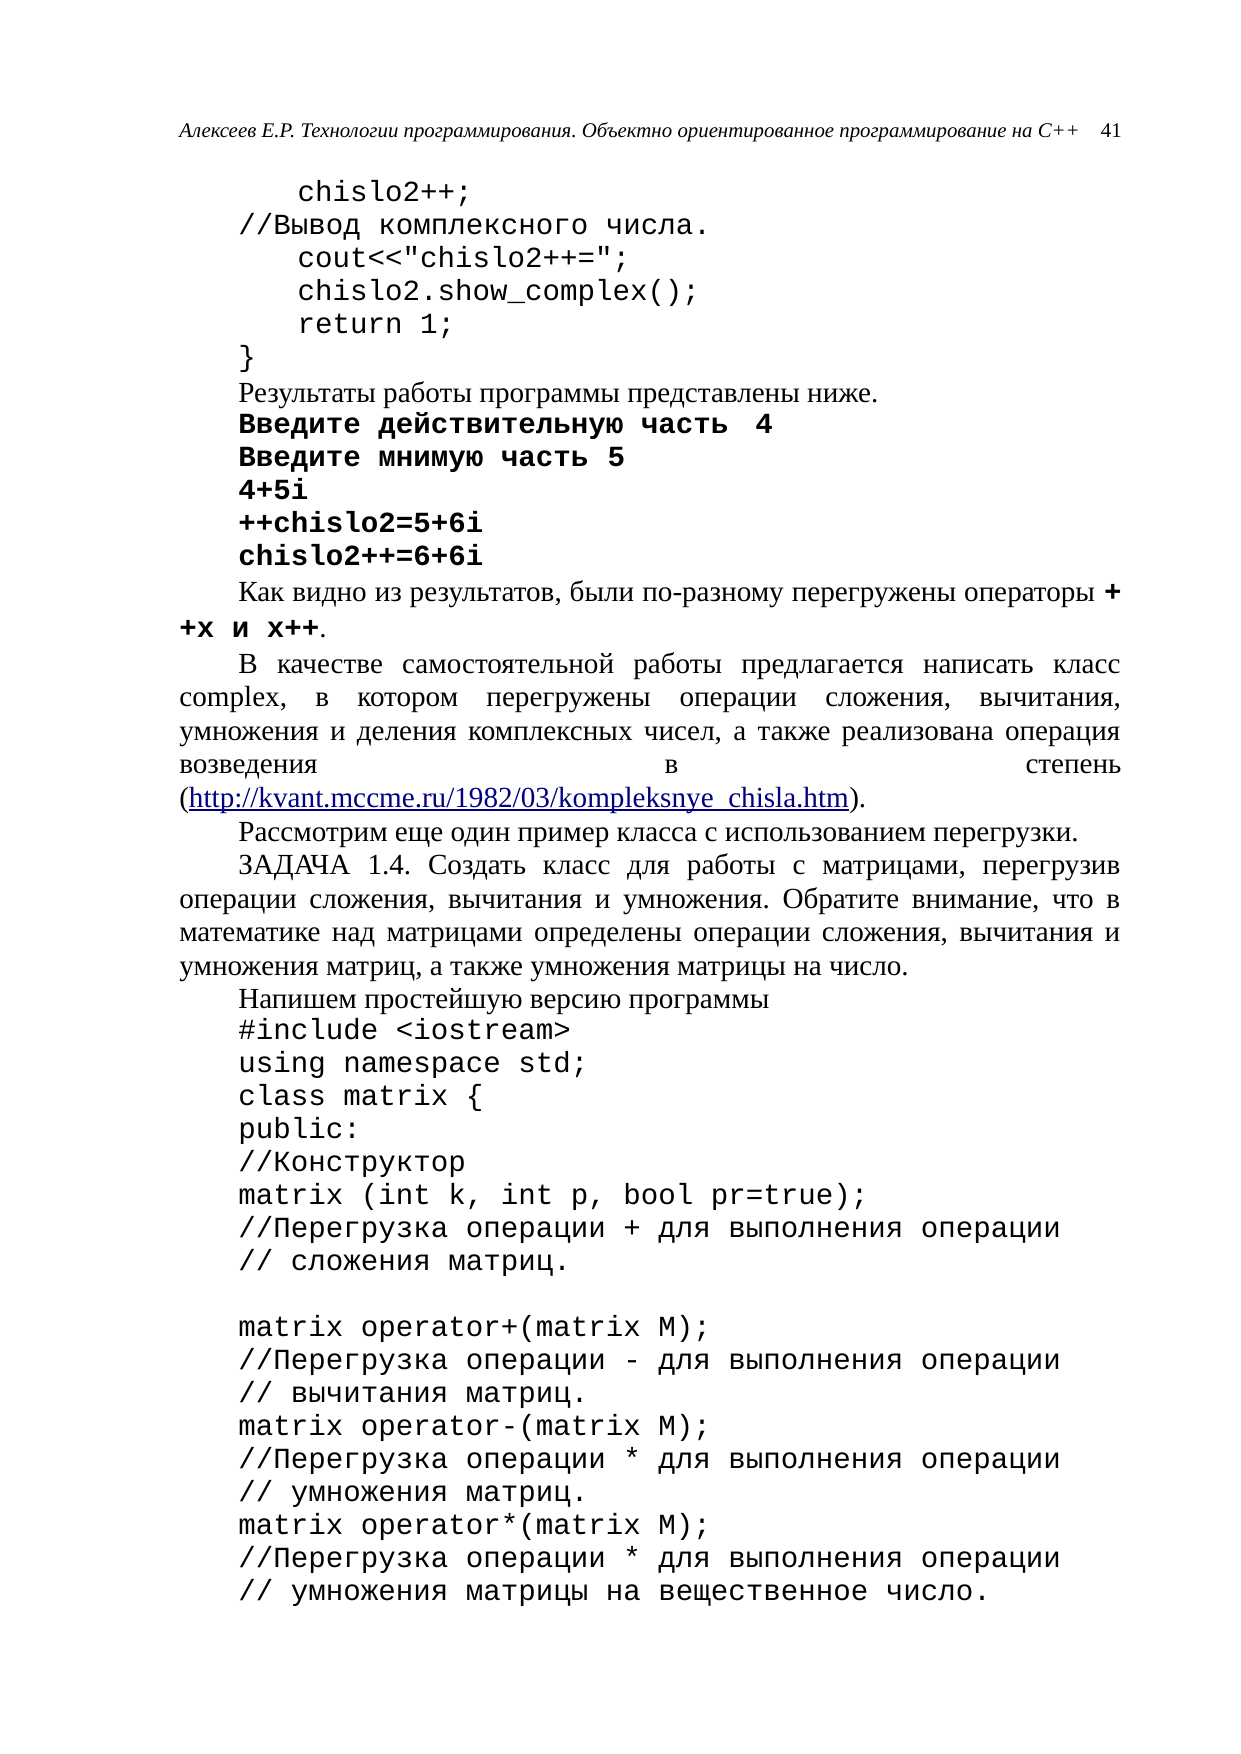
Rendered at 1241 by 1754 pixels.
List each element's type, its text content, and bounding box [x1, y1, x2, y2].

text Введите действительную часть 4 [238, 409, 1121, 442]
text chislo2++=6+6i [238, 541, 1121, 574]
text class matrix { [238, 1081, 1121, 1114]
text ЗАДАЧА 1.4. Создать класс для работы с матрицами, перегрузив операции сложения, вычитания и умножения. Обратите внимание, что в математике над матрицами определены операции сложения, вычитания и умножения матриц, а также умножения матрицы на число. [179, 847, 1121, 981]
text matrix operator+(matrix M); [238, 1312, 1121, 1345]
text // сложения матриц. [238, 1246, 1121, 1279]
text Напишем простейшую версию программы [179, 981, 1121, 1015]
text Введите мнимую часть 5 [238, 442, 1121, 475]
text cout<<"chislo2++="; [238, 243, 1121, 276]
text Как видно из результатов, были по-разному перегружены операторы ++x и x++. [179, 574, 1121, 646]
text matrix (int k, int p, bool pr=true); [238, 1180, 1121, 1213]
text matrix operator-(matrix M); [238, 1411, 1121, 1444]
text return 1; [238, 309, 1121, 342]
text // умножения матрицы на вещественное число. [238, 1576, 1121, 1609]
text В качестве самостоятельной работы предлагается написать класс complex, в котором перегружены операции сложения, вычитания, умножения и деления комплексных чисел, а также реализована операция возведения в степень (http://kvant.mccme.ru/1982/03/kompleksnye_chisla.htm). [179, 646, 1121, 814]
text chislo2.show_complex(); [238, 276, 1121, 309]
text Рассмотрим еще один пример класса с использованием перегрузки. [179, 814, 1121, 847]
text matrix operator*(matrix M); [238, 1510, 1121, 1543]
text //Перегрузка операции + для выполнения операции [238, 1213, 1121, 1246]
text using namespace std; [238, 1048, 1121, 1081]
text // умножения матриц. [238, 1477, 1121, 1510]
text //Конструктор [238, 1147, 1121, 1180]
text 4+5i [238, 475, 1121, 508]
text ++chislo2=5+6i [238, 508, 1121, 541]
text // вычитания матриц. [238, 1378, 1121, 1411]
text //Перегрузка операции * для выполнения операции [238, 1444, 1121, 1477]
text chislo2++; [238, 177, 1121, 210]
text } [238, 342, 1121, 375]
text //Вывод комплексного числа. [238, 210, 1121, 243]
text Результаты работы программы представлены ниже. [179, 375, 1121, 409]
text //Перегрузка операции * для выполнения операции [238, 1543, 1121, 1576]
text #include <iostream> [238, 1015, 1121, 1048]
text //Перегрузка операции - для выполнения операции [238, 1345, 1121, 1378]
text public: [238, 1114, 1121, 1147]
